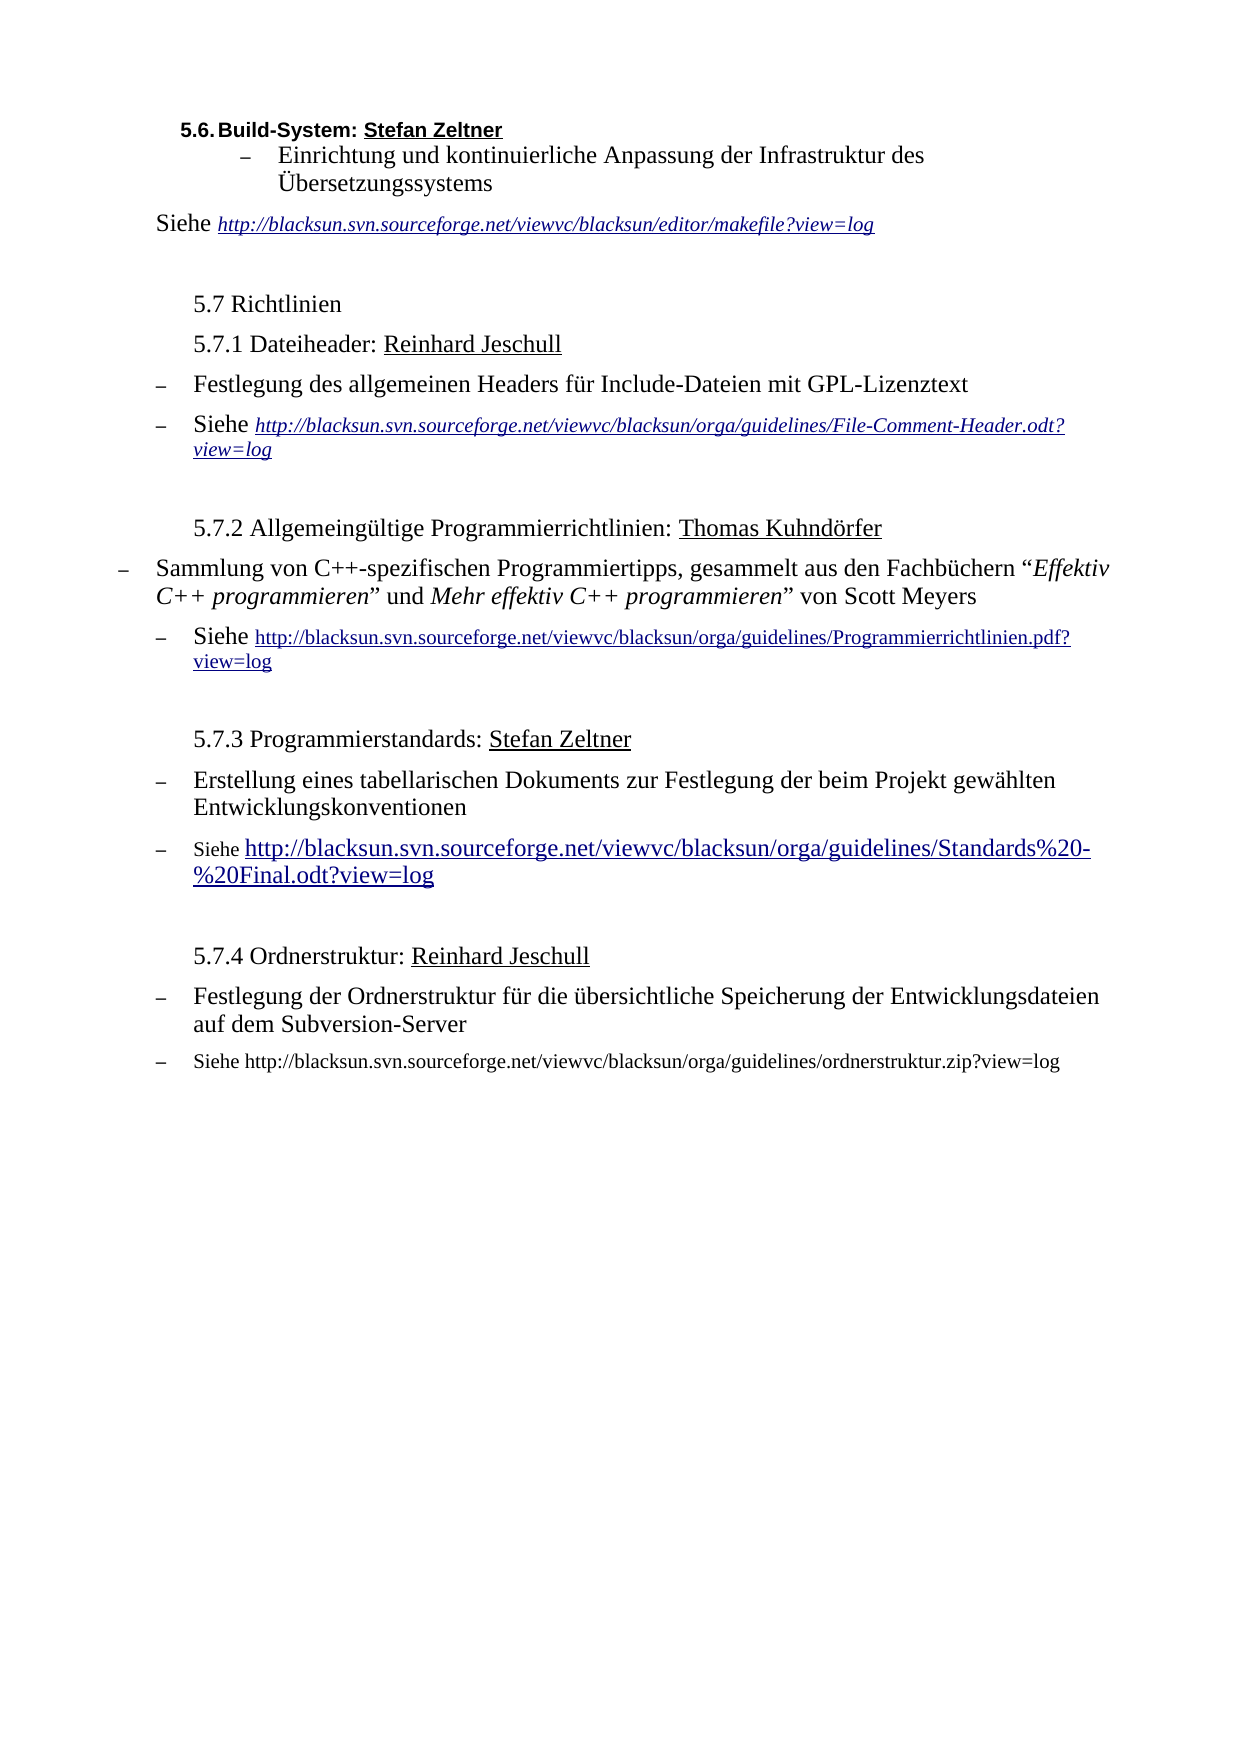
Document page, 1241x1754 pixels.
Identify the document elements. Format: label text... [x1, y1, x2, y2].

list 5.7.3 Programmierstandards: Stefan Zeltner [156, 726, 1122, 753]
list 5.7.2 Allgemeingültige Programmierrichtlinien: Thomas Kuhndörfer [156, 514, 1122, 542]
list 5.7 Richtlinien [156, 290, 1122, 317]
list Festlegung der Ordnerstruktur für die übersichtliche Speicherung der Entwicklungsdateien auf dem Subversion-Server [156, 982, 1122, 1037]
list 5.7.1 Dateiheader: Reinhard Jeschull [156, 330, 1122, 358]
list Siehe http://blacksun.svn.sourceforge.net/viewvc/blacksun/orga/guidelines/File-Comment-Header.odt?view=log [156, 410, 1122, 461]
subtitle Build-System: Stefan Zeltner [180, 118, 1122, 141]
list Festlegung des allgemeinen Headers für Include-Dateien mit GPL-Lizenztext [156, 370, 1122, 398]
list Siehe http://blacksun.svn.sourceforge.net/viewvc/blacksun/orga/guidelines/Programmierrichtlinien.pdf?view=log [156, 622, 1122, 673]
list Siehe http://blacksun.svn.sourceforge.net/viewvc/blacksun/orga/guidelines/ordnerstruktur.zip?view=log [156, 1050, 1122, 1073]
list 5.7.4 Ordnerstruktur: Reinhard Jeschull [156, 942, 1122, 969]
list Siehe http://blacksun.svn.sourceforge.net/viewvc/blacksun/orga/guidelines/Standards%20-%20Final.odt?view=log [156, 834, 1122, 889]
list Erstellung eines tabellarischen Dokuments zur Festlegung der beim Projekt gewählten Entwicklungskonventionen [156, 766, 1122, 821]
list Einrichtung und kontinuierliche Anpassung der Infrastruktur des Übersetzungssystems [240, 141, 1122, 197]
list Siehe http://blacksun.svn.sourceforge.net/viewvc/blacksun/editor/makefile?view=log [118, 209, 1122, 237]
list Sammlung von C++-spezifischen Programmiertipps, gesammelt aus den Fachbüchern “Effektiv C++ programmieren” und Mehr effektiv C++ programmieren” von Scott Meyers [118, 554, 1122, 609]
